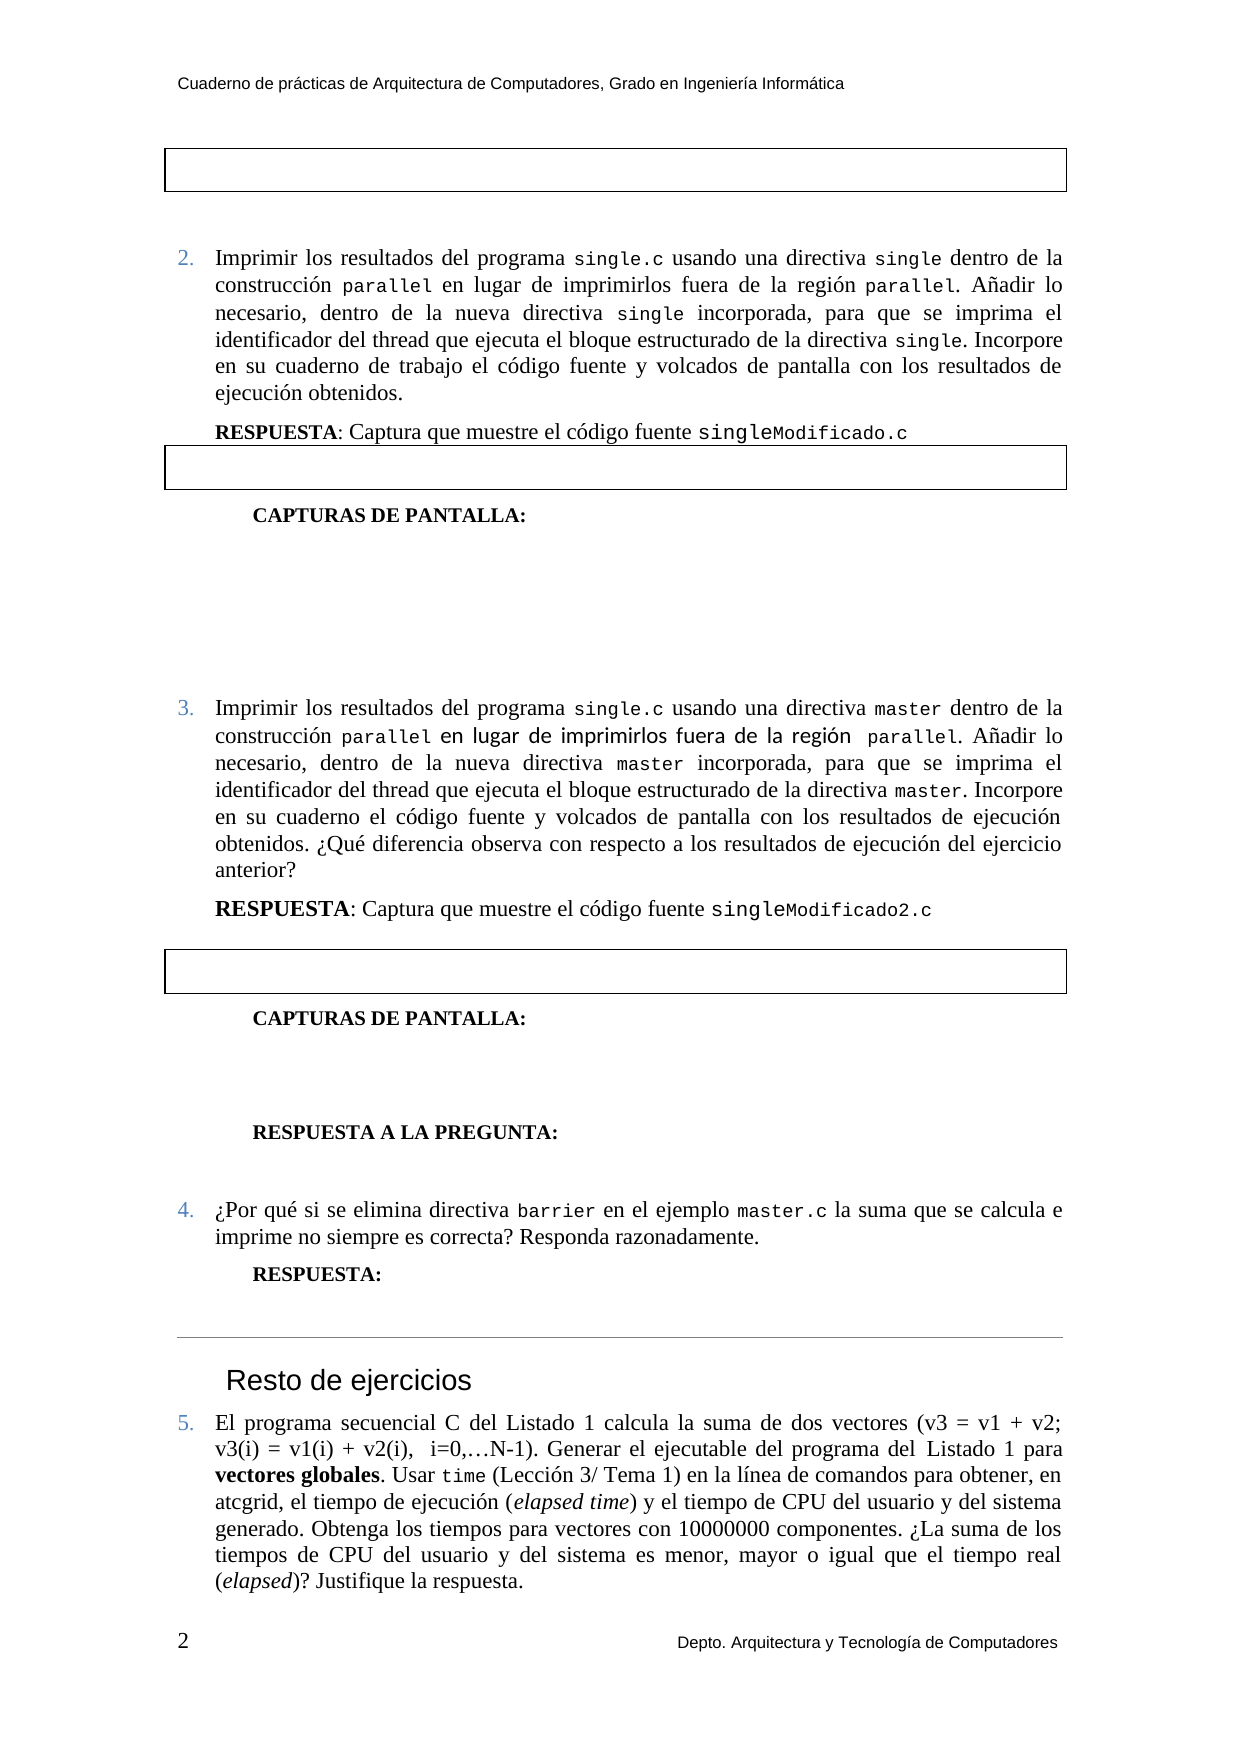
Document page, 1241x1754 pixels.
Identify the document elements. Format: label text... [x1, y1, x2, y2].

list ¿Por qué si se elimina directiva barrier en el ejemplo master.c la suma que se calcula e imprime no siempre es correcta? Responda razonadamente. [177, 1196, 1063, 1249]
text RESPUESTA A LA PREGUNTA: [252, 1120, 1063, 1144]
subtitle Resto de ejercicios [177, 1363, 1063, 1396]
list El programa secuencial C del Listado 1 calcula la suma de dos vectores (v3 = v1 + v2; v3(i) = v1(i) + v2(i), i=0,…N-1). Generar el ejecutable del programa del Listado 1 para vectores globales. Usar time (Lección 3/ Tema 1) en la línea de comandos para obtener, en atcgrid, el tiempo de ejecución (elapsed time) y el tiempo de CPU del usuario y del sistema generado. Obtenga los tiempos para vectores con 10000000 componentes. ¿La suma de los tiempos de CPU del usuario y del sistema es menor, mayor o igual que el tiempo real (elapsed)? Justifique la respuesta. [177, 1409, 1063, 1594]
text CAPTURAS DE PANTALLA: [252, 502, 1063, 527]
text RESPUESTA: [252, 1262, 1063, 1286]
text CAPTURAS DE PANTALLA: [252, 1006, 1063, 1030]
table_header [166, 446, 1066, 489]
text RESPUESTA: Captura que muestre el código fuente singleModificado.c [215, 418, 1063, 445]
list Imprimir los resultados del programa single.c usando una directiva single dentro de la construcción parallel en lugar de imprimirlos fuera de la región parallel. Añadir lo necesario, dentro de la nueva directiva single incorporada, para que se imprima el identificador del thread que ejecuta el bloque estructurado de la directiva single. Incorpore en su cuaderno de trabajo el código fuente y volcados de pantalla con los resultados de ejecución obtenidos. [177, 244, 1063, 405]
text RESPUESTA: Captura que muestre el código fuente singleModificado2.c [215, 895, 1063, 923]
list Imprimir los resultados del programa single.c usando una directiva master dentro de la construcción parallel en lugar de imprimirlos fuera de la región parallel. Añadir lo necesario, dentro de la nueva directiva master incorporada, para que se imprima el identificador del thread que ejecuta el bloque estructurado de la directiva master. Incorpore en su cuaderno el código fuente y volcados de pantalla con los resultados de ejecución obtenidos. ¿Qué diferencia observa con respecto a los resultados de ejecución del ejercicio anterior? [177, 694, 1063, 882]
table_header [166, 149, 1066, 191]
table_header [166, 950, 1066, 992]
